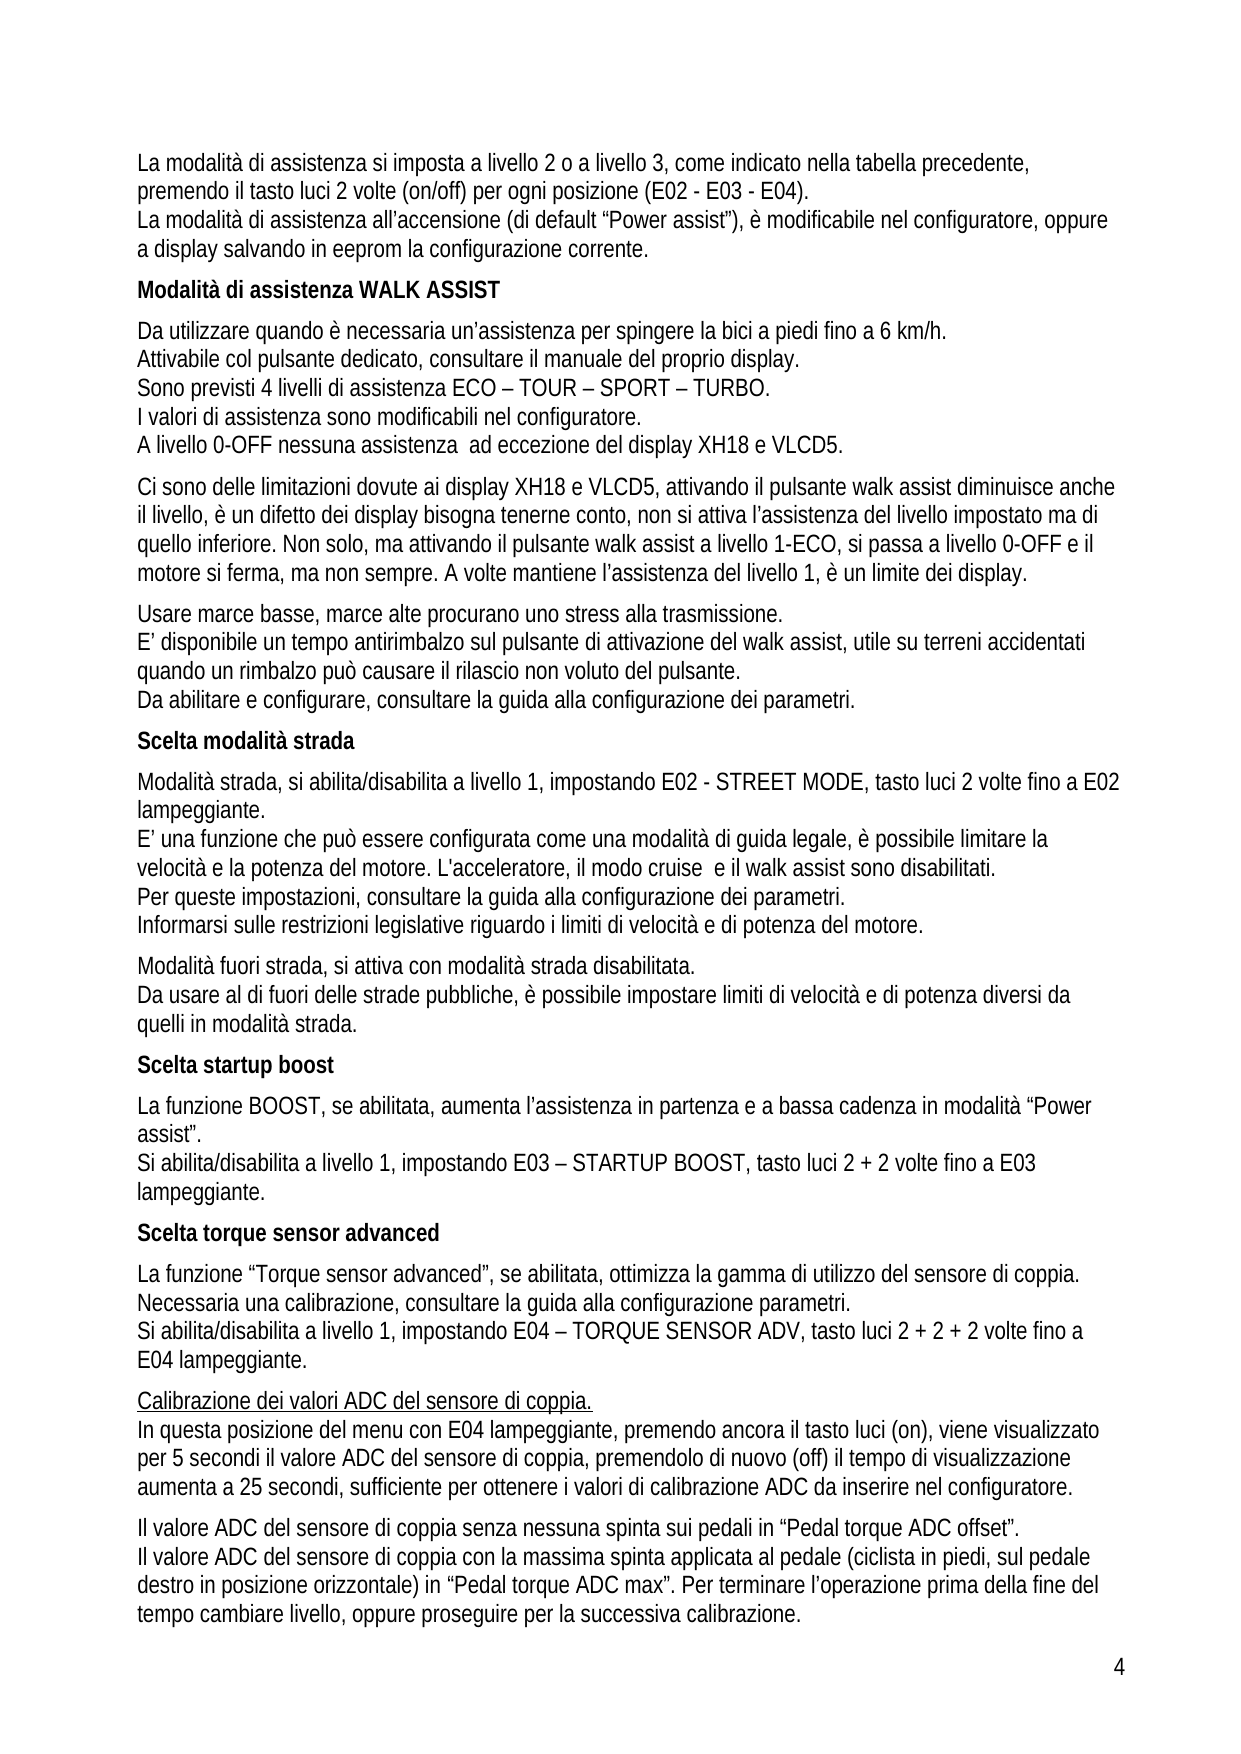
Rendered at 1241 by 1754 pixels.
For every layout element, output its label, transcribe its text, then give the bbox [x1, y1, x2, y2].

text Scelta modalità strada [137, 726, 1125, 754]
text Ci sono delle limitazioni dovute ai display XH18 e VLCD5, attivando il pulsante walk assist diminuisce anche il livello, è un difetto dei display bisogna tenerne conto, non si attiva l’assistenza del livello impostato ma di quello inferiore. Non solo, ma attivando il pulsante walk assist a livello 1-ECO, si passa a livello 0-OFF e il motore si ferma, ma non sempre. A volte mantiene l’assistenza del livello 1, è un limite dei display. [137, 472, 1125, 586]
text Da usare al di fuori delle strade pubbliche, è possibile impostare limiti di velocità e di potenza diversi da quelli in modalità strada. [137, 980, 1125, 1037]
text Usare marce basse, marce alte procurano uno stress alla trasmissione. [137, 599, 1125, 627]
text Modalità di assistenza WALK ASSIST [137, 275, 1125, 303]
text E’ disponibile un tempo antirimbalzo sul pulsante di attivazione del walk assist, utile su terreni accidentati quando un rimbalzo può causare il rilascio non voluto del pulsante. [137, 627, 1125, 684]
text Per queste impostazioni, consultare la guida alla configurazione dei parametri. [137, 881, 1125, 910]
text Modalità strada, si abilita/disabilita a livello 1, impostando E02 - STREET MODE, tasto luci 2 volte fino a E02 lampeggiante. [137, 767, 1125, 824]
text E’ una funzione che può essere configurata come una modalità di guida legale, è possibile limitare la velocità e la potenza del motore. L'acceleratore, il modo cruise e il walk assist sono disabilitati. [137, 824, 1125, 881]
text Modalità fuori strada, si attiva con modalità strada disabilitata. [137, 951, 1125, 980]
text Da abilitare e configurare, consultare la guida alla configurazione dei parametri. [137, 684, 1125, 713]
text Necessaria una calibrazione, consultare la guida alla configurazione parametri. [137, 1288, 1125, 1316]
text Informarsi sulle restrizioni legislative riguardo i limiti di velocità e di potenza del motore. [137, 910, 1125, 939]
text La modalità di assistenza all’accensione (di default “Power assist”), è modificabile nel configuratore, oppure a display salvando in eeprom la configurazione corrente. [137, 205, 1125, 262]
text La modalità di assistenza si imposta a livello 2 o a livello 3, come indicato nella tabella precedente, premendo il tasto luci 2 volte (on/off) per ogni posizione (E02 - E03 - E04). [137, 148, 1125, 205]
text In questa posizione del menu con E04 lampeggiante, premendo ancora il tasto luci (on), viene visualizzato per 5 secondi il valore ADC del sensore di coppia, premendolo di nuovo (off) il tempo di visualizzazione aumenta a 25 secondi, sufficiente per ottenere i valori di calibrazione ADC da inserire nel configuratore. [137, 1415, 1125, 1501]
text Scelta startup boost [137, 1050, 1125, 1078]
text Sono previsti 4 livelli di assistenza ECO – TOUR – SPORT – TURBO. [137, 373, 1125, 402]
text Si abilita/disabilita a livello 1, impostando E03 – STARTUP BOOST, tasto luci 2 + 2 volte fino a E03 lampeggiante. [137, 1148, 1125, 1205]
text La funzione “Torque sensor advanced”, se abilitata, ottimizza la gamma di utilizzo del sensore di coppia. [137, 1259, 1125, 1288]
text La funzione BOOST, se abilitata, aumenta l’assistenza in partenza e a bassa cadenza in modalità “Power assist”. [137, 1091, 1125, 1148]
text A livello 0-OFF nessuna assistenza ad eccezione del display XH18 e VLCD5. [137, 430, 1125, 459]
text Calibrazione dei valori ADC del sensore di coppia. [137, 1386, 1125, 1415]
text Il valore ADC del sensore di coppia senza nessuna spinta sui pedali in “Pedal torque ADC offset”. [137, 1513, 1125, 1542]
text Scelta torque sensor advanced [137, 1218, 1125, 1247]
text I valori di assistenza sono modificabili nel configuratore. [137, 402, 1125, 430]
text Si abilita/disabilita a livello 1, impostando E04 – TORQUE SENSOR ADV, tasto luci 2 + 2 + 2 volte fino a E04 lampeggiante. [137, 1316, 1125, 1374]
text Da utilizzare quando è necessaria un’assistenza per spingere la bici a piedi fino a 6 km/h. [137, 316, 1125, 344]
text Attivabile col pulsante dedicato, consultare il manuale del proprio display. [137, 344, 1125, 373]
subtitle Il valore ADC del sensore di coppia con la massima spinta applicata al pedale (ciclista in piedi, sul pedale destro in posizione orizzontale) in “Pedal torque ADC max”. Per terminare l’operazione prima della fine del tempo cambiare livello, oppure proseguire per la successiva calibrazione. [137, 1542, 1125, 1628]
